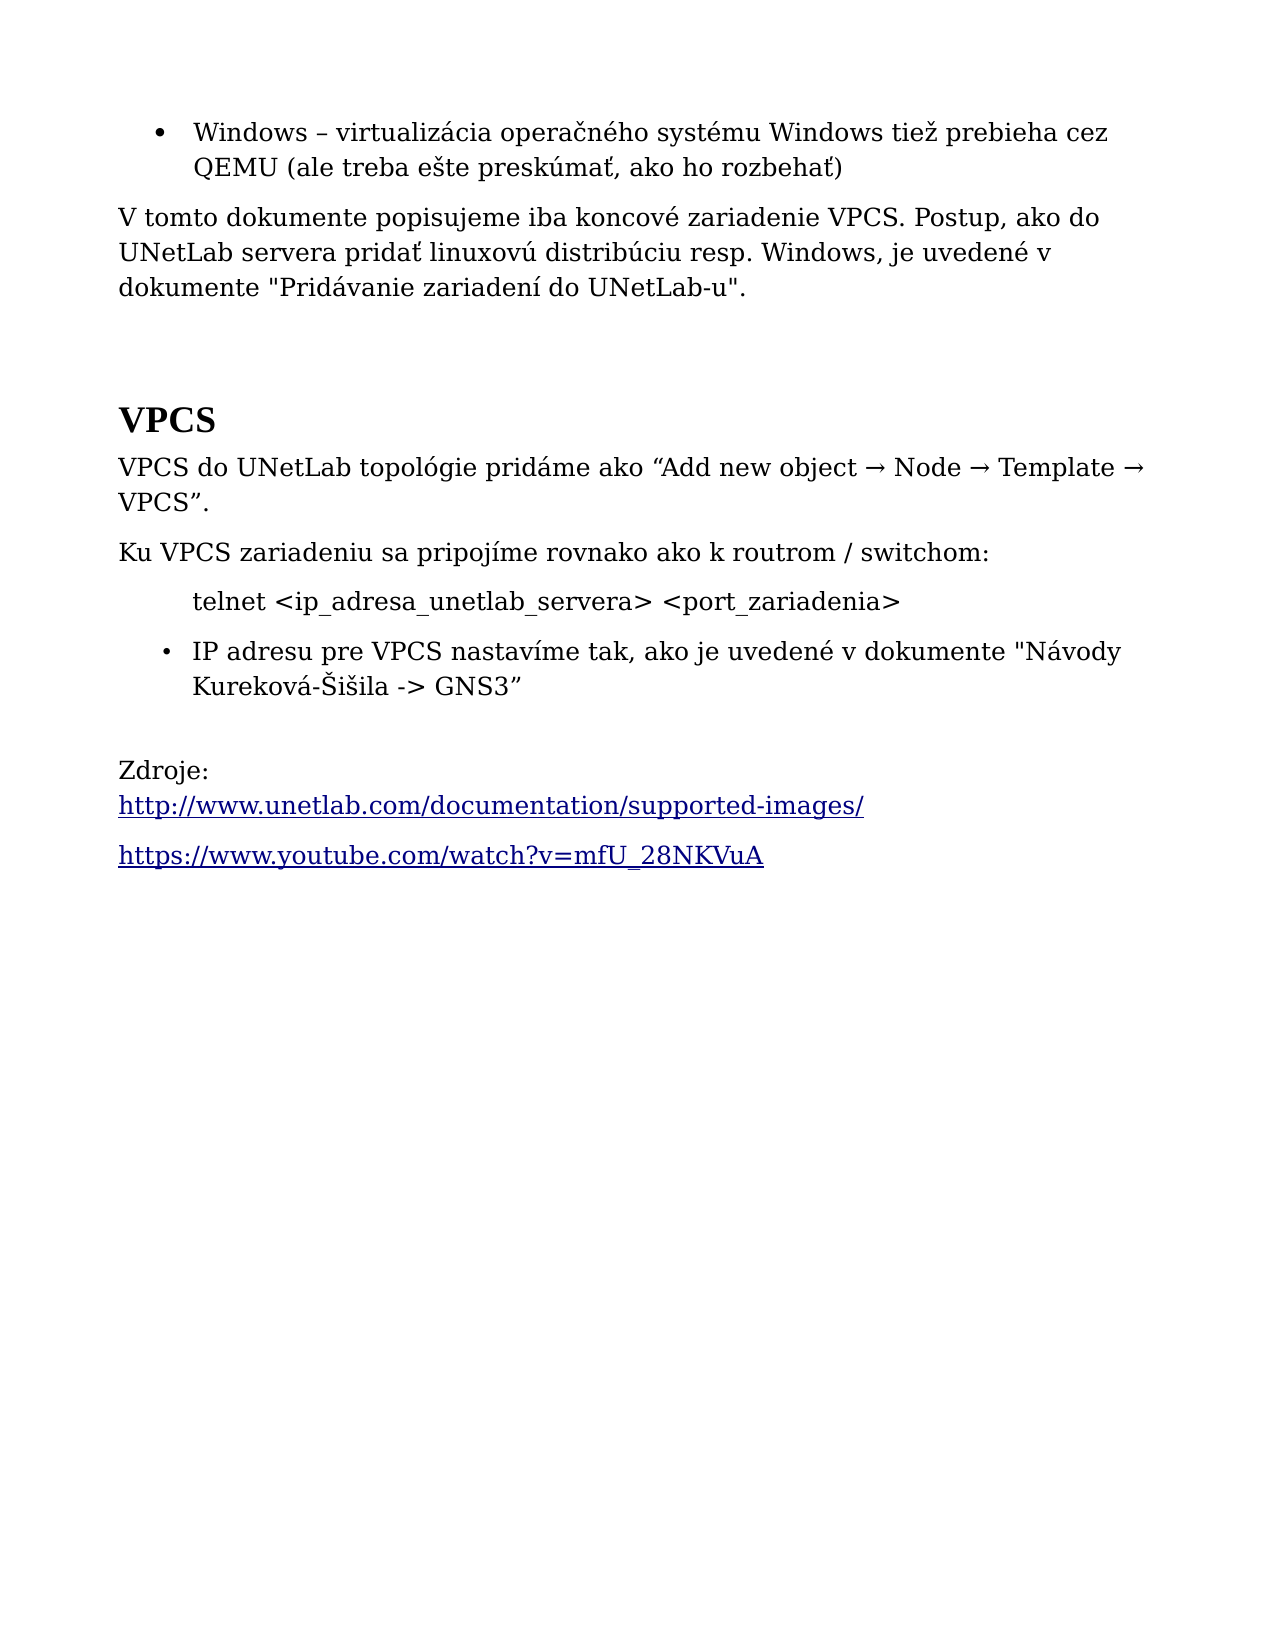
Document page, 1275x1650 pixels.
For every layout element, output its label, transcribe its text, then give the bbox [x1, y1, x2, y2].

text Ku VPCS zariadeniu sa pripojíme rovnako ako k routrom / switchom: [118, 538, 1157, 567]
list IP adresu pre VPCS nastavíme tak, ako je uvedené v dokumente "Návody Kureková-Šišila -> GNS3” [162, 637, 1157, 736]
subtitle VPCS [118, 397, 1157, 441]
text V tomto dokumente popisujeme iba koncové zariadenie VPCS. Postup, ako do UNetLab servera pridať linuxovú distribúciu resp. Windows, je uvedené v dokumente "Pridávanie zariadení do UNetLab-u". [118, 203, 1157, 302]
list Windows – virtualizácia operačného systému Windows tiež prebieha cez QEMU (ale treba ešte preskúmať, ako ho rozbehať) [156, 118, 1157, 182]
text https://www.youtube.com/watch?v=mfU_28NKVuA [118, 841, 1157, 870]
text VPCS do UNetLab topológie pridáme ako “Add new object → Node → Template → VPCS”. [118, 453, 1157, 517]
text Zdroje: http://www.unetlab.com/documentation/supported-images/ [118, 756, 1157, 821]
text telnet <ip_adresa_unetlab_servera> <port_zariadenia> [118, 587, 1157, 616]
